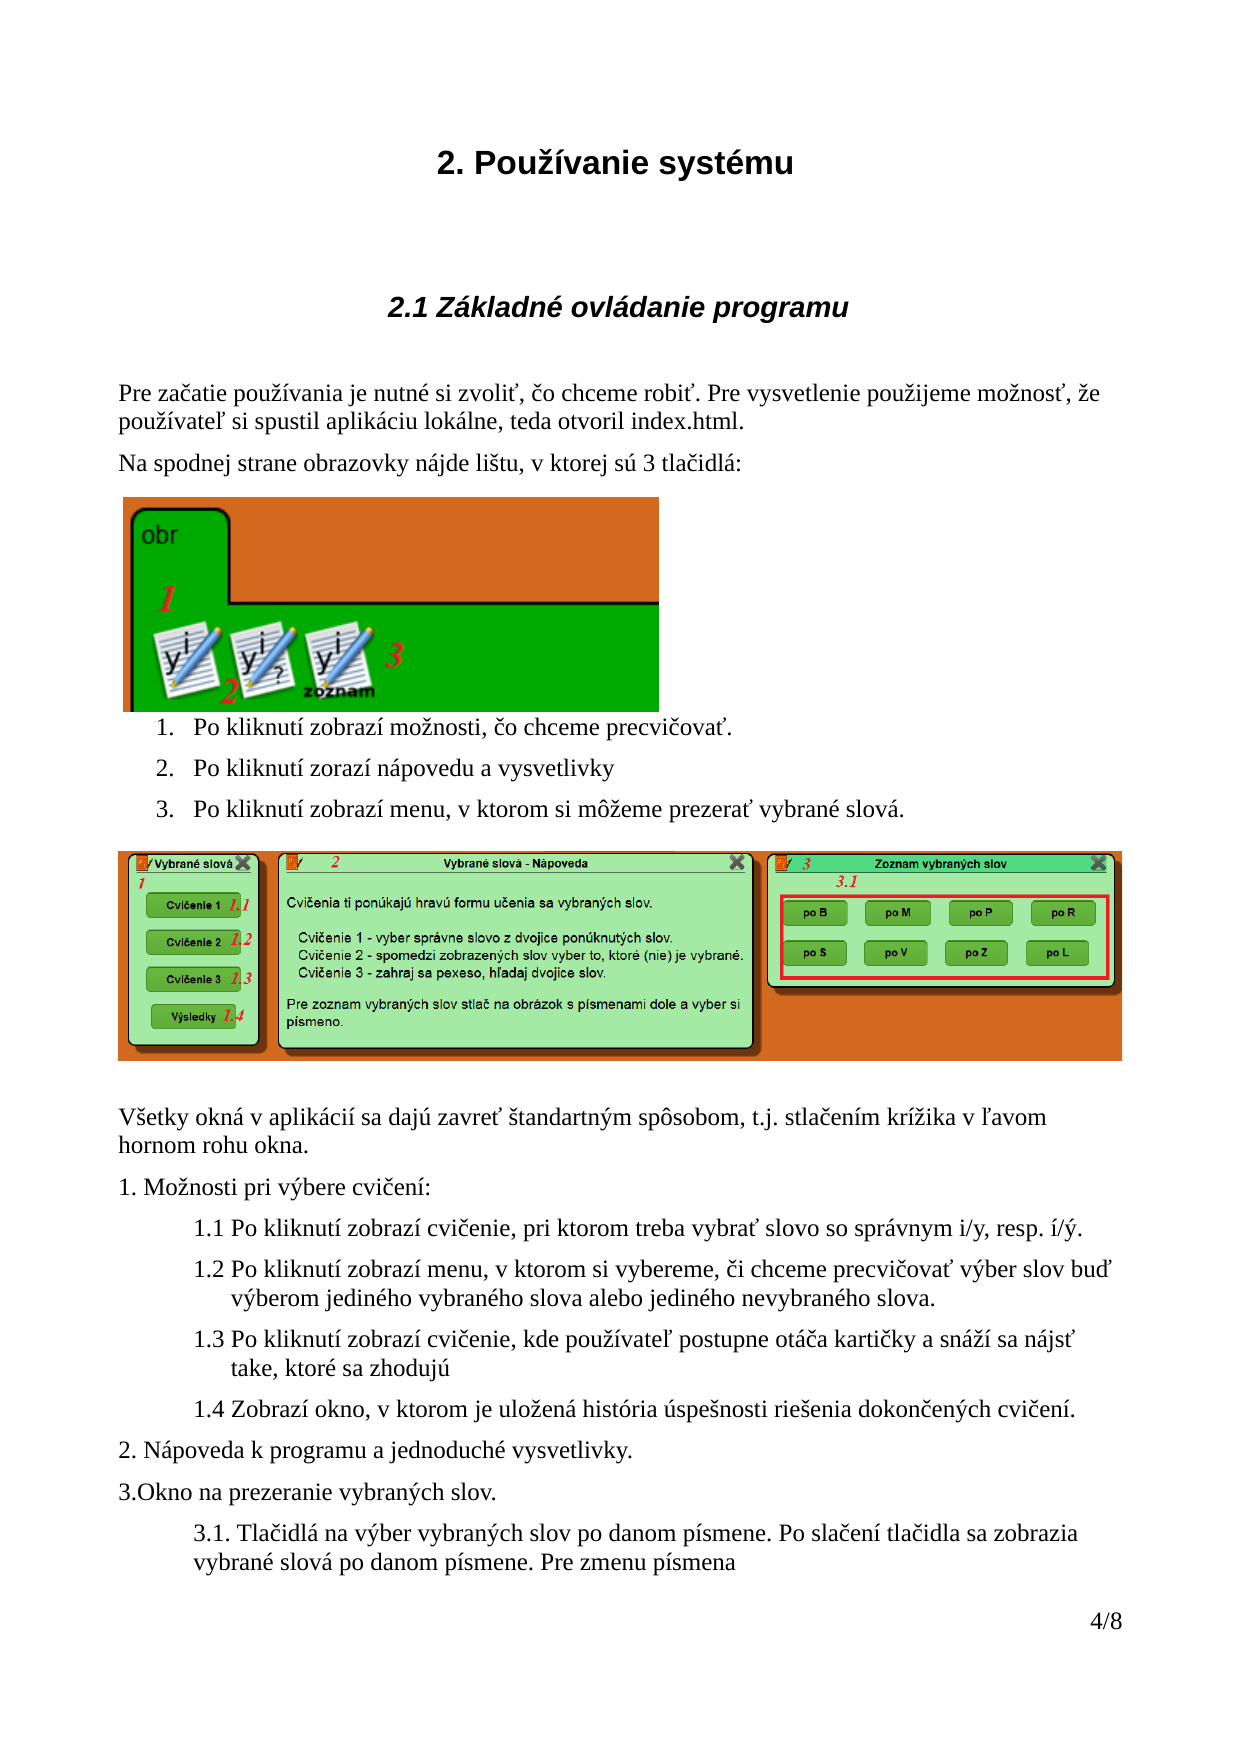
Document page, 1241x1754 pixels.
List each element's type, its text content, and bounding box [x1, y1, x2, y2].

text 1. Možnosti pri výbere cvičení: [118, 1172, 1122, 1201]
subtitle 2. Používanie systému [118, 143, 1122, 182]
list Po kliknutí zobrazí možnosti, čo chceme precvičovať. [156, 489, 1122, 741]
text Pre začatie používania je nutné si zvoliť, čo chceme robiť. Pre vysvetlenie použijeme možnosť, že používateľ si spustil aplikáciu lokálne, teda otvoril index.html. [118, 378, 1122, 435]
list Po kliknutí zobrazí cvičenie, pri ktorom treba vybrať slovo so správnym i/y, resp. í/ý. [193, 1213, 1122, 1242]
list Po kliknutí zobrazí menu, v ktorom si vybereme, či chceme precvičovať výber slov buď výberom jediného vybraného slova alebo jediného nevybraného slova. [193, 1254, 1122, 1312]
list 3.1. Tlačidlá na výber vybraných slov po danom písmene. Po slačení tlačidla sa zobrazia vybrané slová po danom písmene. Pre zmenu písmena [156, 1518, 1122, 1576]
picture [123, 497, 659, 712]
text 3.Okno na prezeranie vybraných slov. [118, 1477, 1122, 1506]
list Zobrazí okno, v ktorom je uložená história úspešnosti riešenia dokončených cvičení. [193, 1394, 1122, 1423]
picture [118, 851, 1123, 1061]
text 2. Nápoveda k programu a jednoduché vysvetlivky. [118, 1436, 1122, 1464]
subtitle 2.1 Základné ovládanie programu [118, 290, 1122, 324]
text Na spodnej strane obrazovky nájde lištu, v ktorej sú 3 tlačidlá: [118, 448, 1122, 476]
list Po kliknutí zobrazí menu, v ktorom si môžeme prezerať vybrané slová. [156, 794, 1122, 823]
list Po kliknutí zorazí nápovedu a vysvetlivky [156, 753, 1122, 782]
text Všetky okná v aplikácií sa dajú zavreť štandartným spôsobom, t.j. stlačením krížika v ľavom hornom rohu okna. [118, 1102, 1122, 1159]
list Po kliknutí zobrazí cvičenie, kde používateľ postupne otáča kartičky a snáží sa nájsť take, ktoré sa zhodujú [193, 1324, 1122, 1382]
